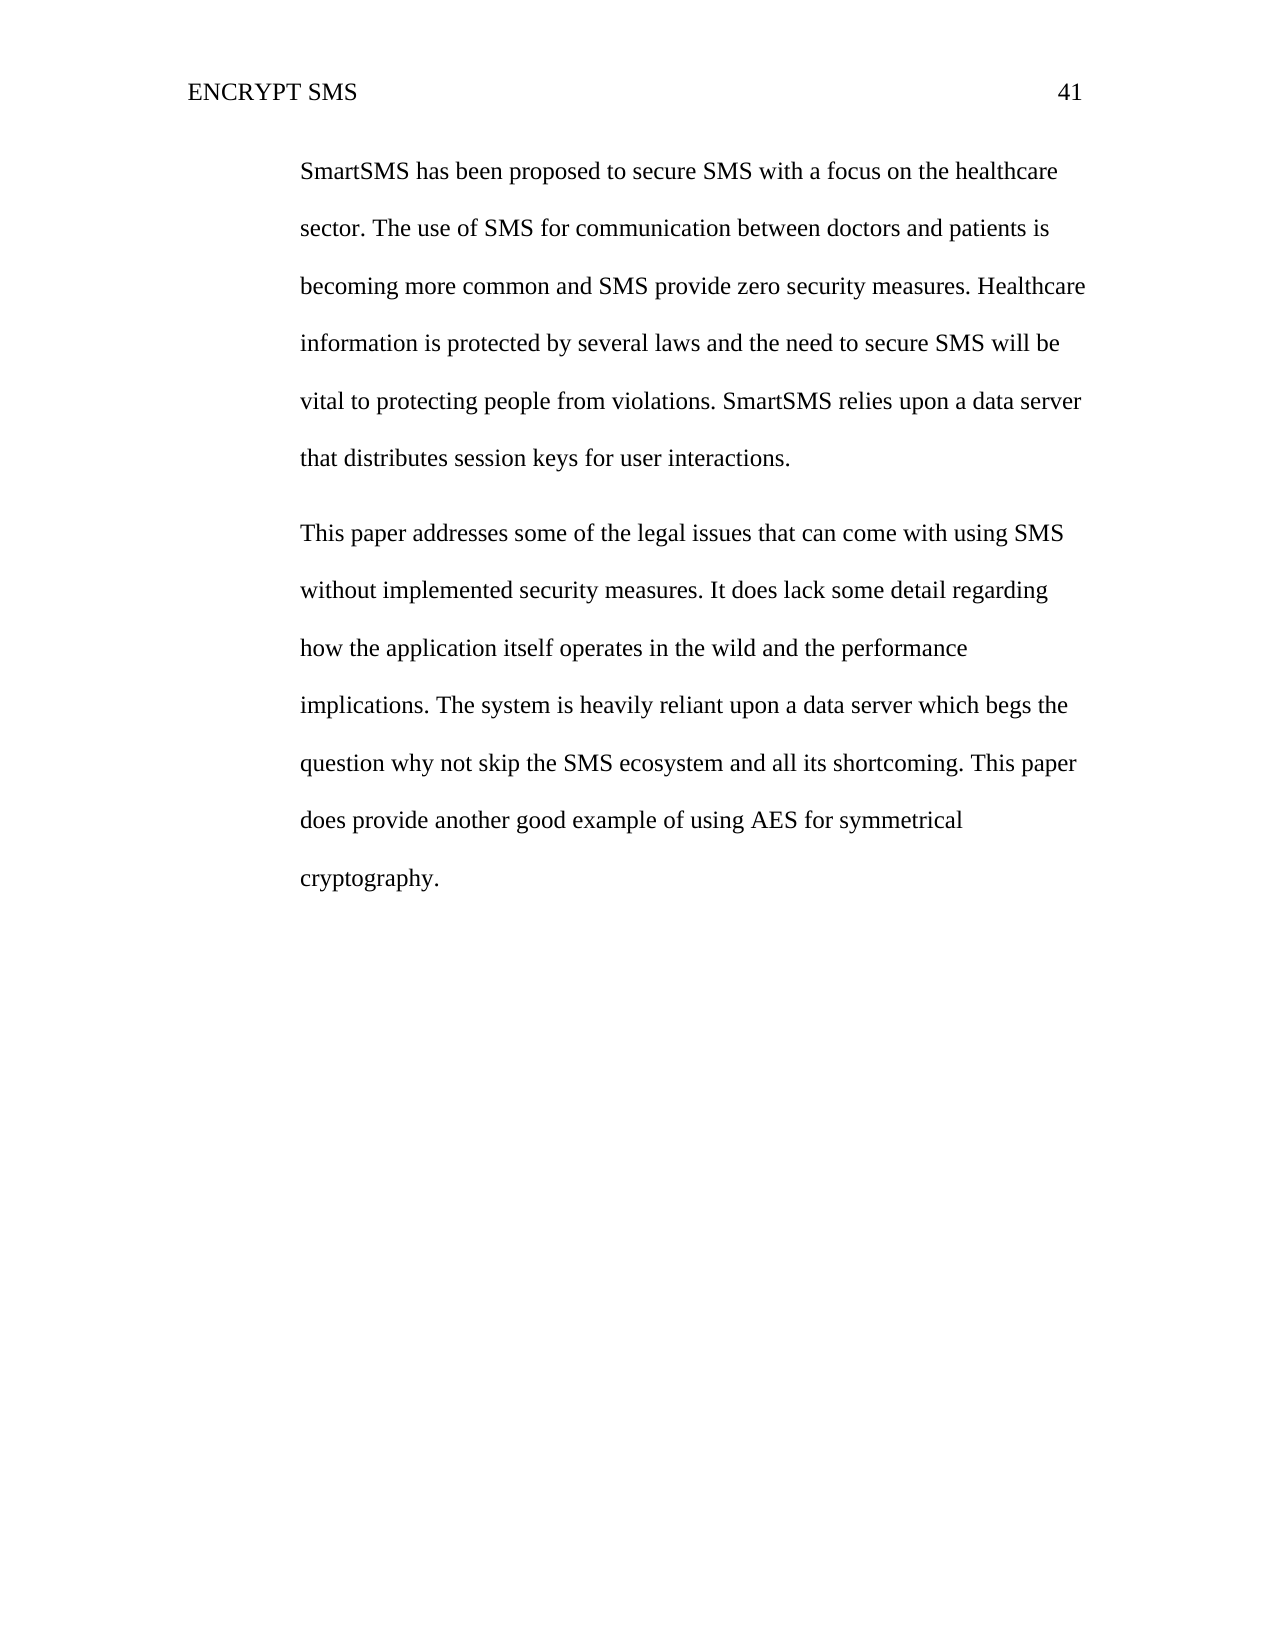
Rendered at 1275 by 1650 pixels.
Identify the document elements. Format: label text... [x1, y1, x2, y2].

text SmartSMS has been proposed to secure SMS with a focus on the healthcare sector. The use of SMS for communication between doctors and patients is becoming more common and SMS provide zero security measures. Healthcare information is protected by several laws and the need to secure SMS will be vital to protecting people from violations. SmartSMS relies upon a data server that distributes session keys for user interactions. [300, 156, 1087, 472]
text This paper addresses some of the legal issues that can come with using SMS without implemented security measures. It does lack some detail regarding how the application itself operates in the wild and the performance implications. The system is heavily reliant upon a data server which begs the question why not skip the SMS ecosystem and all its shortcoming. This paper does provide another good example of using AES for symmetrical cryptography. [300, 518, 1087, 891]
